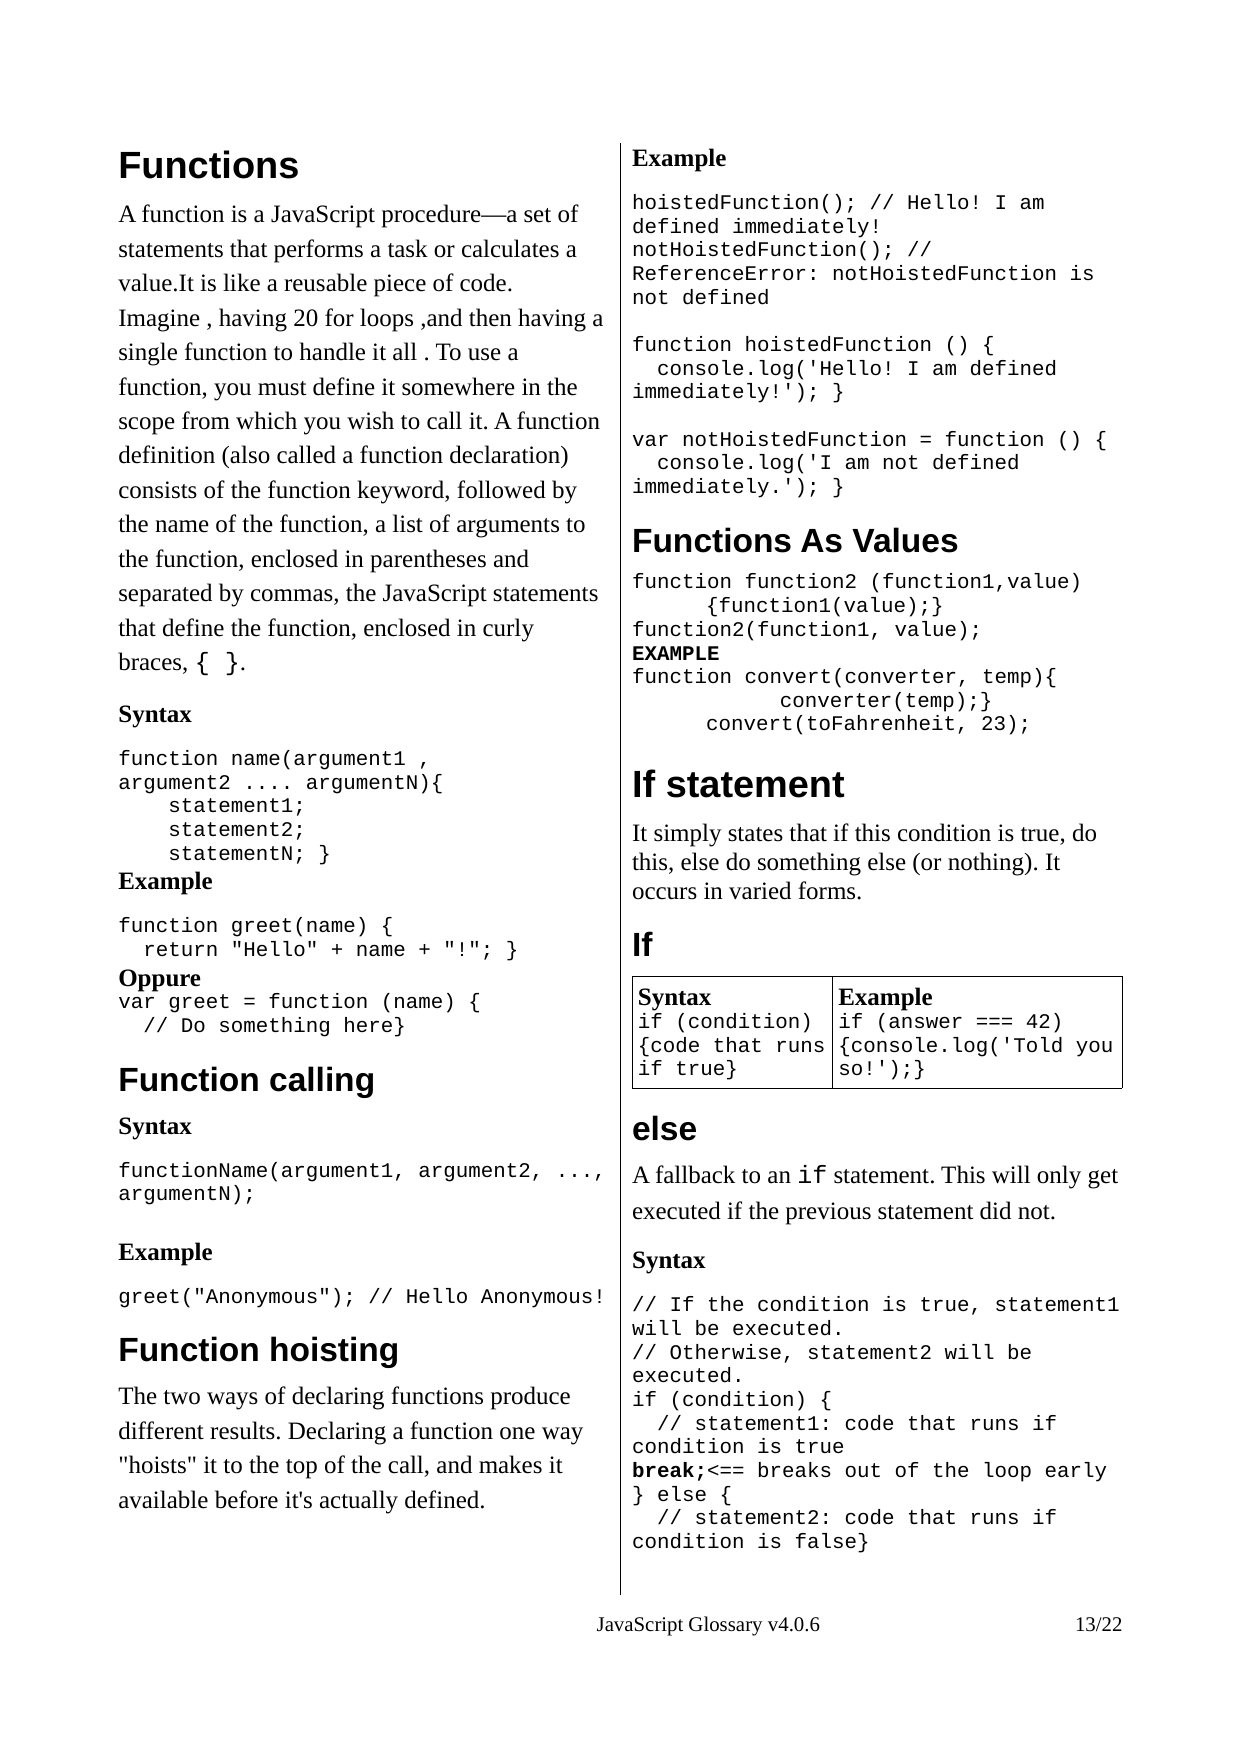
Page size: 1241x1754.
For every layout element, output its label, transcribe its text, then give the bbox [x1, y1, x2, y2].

text hoistedFunction(); // Hello! I am defined immediately! [632, 192, 1122, 239]
text converter(temp);} [632, 690, 1122, 713]
text Example [118, 1237, 608, 1265]
text function greet(name) { [118, 915, 608, 939]
text Example [632, 143, 1122, 172]
table_header Syntax if (condition) {code that runs if true} [633, 977, 832, 1088]
text functionName(argument1, argument2, ..., argumentN); [118, 1160, 608, 1207]
text statement1; [118, 795, 608, 819]
text // Do something here} [118, 1015, 608, 1039]
text A function is a JavaScript procedure—a set of statements that performs a task or calculates a value.It is like a reusable piece of code. Imagine , having 20 for loops ,and then having a single function to handle it all . To use a function, you must define it somewhere in the scope from which you wish to call it. A function definition (also called a function declaration) consists of the function keyword, followed by the name of the function, a list of arguments to the function, enclosed in parentheses and separated by commas, the JavaScript statements that define the function, enclosed in curly braces, { }. [118, 199, 608, 678]
subtitle else [632, 1109, 1122, 1147]
subtitle Functions [118, 143, 608, 187]
text function2(function1, value); [632, 619, 1122, 642]
text function hoistedFunction () { [632, 334, 1122, 358]
subtitle Function calling [118, 1059, 608, 1098]
text Syntax [632, 1245, 1122, 1274]
text convert(toFahrenheit, 23); [632, 713, 1122, 737]
text function name(argument1 , argument2 .... argumentN){ [118, 748, 608, 795]
text Syntax [118, 699, 608, 728]
subtitle Functions As Values [632, 520, 1122, 559]
text var greet = function (name) { [118, 991, 608, 1015]
text // If the condition is true, statement1 will be executed. [632, 1294, 1122, 1342]
text Example [118, 866, 608, 895]
table_header Example if (answer === 42) {console.log('Told you so!');} [833, 977, 1122, 1088]
text It simply states that if this condition is true, do this, else do something else (or nothing). It occurs in varied forms. [632, 818, 1122, 904]
text return "Hello" + name + "!"; } [118, 939, 608, 963]
text // statement1: code that runs if condition is true [632, 1413, 1122, 1460]
text The two ways of declaring functions produce different results. Declaring a function one way "hoists" it to the top of the call, and makes it available before it's actually defined. [118, 1381, 608, 1513]
text // statement2: code that runs if condition is false} [632, 1507, 1122, 1554]
subtitle Function hoisting [118, 1330, 608, 1369]
text var notHoistedFunction = function () { [632, 429, 1122, 452]
subtitle If [632, 925, 1122, 964]
text greet("Anonymous"); // Hello Anonymous! [118, 1286, 608, 1309]
text Oppure [118, 963, 608, 991]
text break;<== breaks out of the loop early [632, 1460, 1122, 1484]
text // Otherwise, statement2 will be executed. [632, 1342, 1122, 1389]
text console.log('Hello! I am defined immediately!'); } [632, 358, 1122, 405]
text } else { [632, 1484, 1122, 1507]
text statementN; } [118, 843, 608, 866]
text statement2; [118, 819, 608, 843]
text function convert(converter, temp){ [632, 666, 1122, 690]
subtitle If statement [632, 762, 1122, 806]
text function function2 (function1,value) {function1(value);} [632, 572, 1122, 619]
text A fallback to an if statement. This will only get executed if the previous statement did not. [632, 1160, 1122, 1225]
text notHoistedFunction(); // ReferenceError: notHoistedFunction is not defined [632, 239, 1122, 310]
text console.log('I am not defined immediately.'); } [632, 452, 1122, 499]
text Syntax [118, 1111, 608, 1139]
text if (condition) { [632, 1389, 1122, 1413]
text EXAMPLE [632, 642, 1122, 666]
